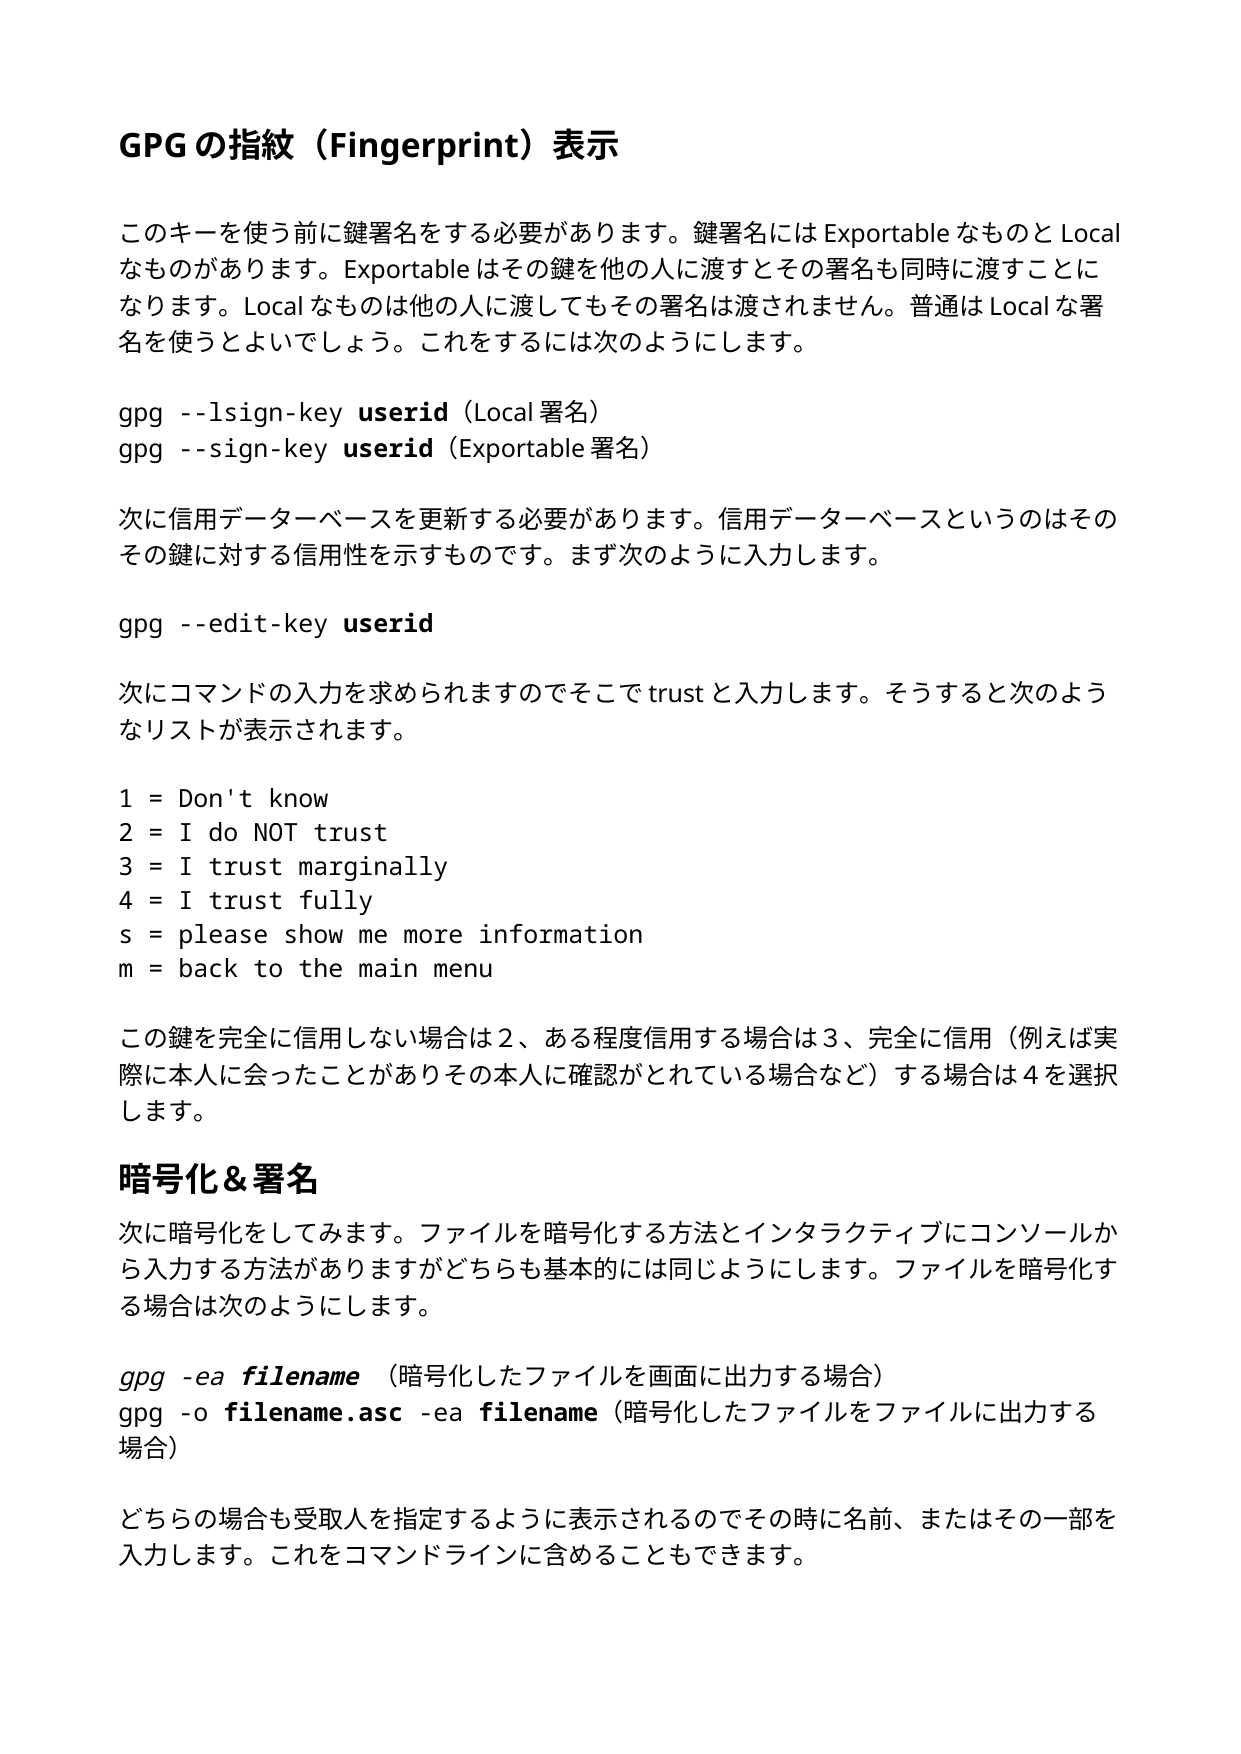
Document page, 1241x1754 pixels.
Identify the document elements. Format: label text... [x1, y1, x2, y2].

text 3 = I trust marginally [118, 848, 1122, 883]
text gpg --sign-key userid（Exportable署名） [118, 429, 1122, 465]
text どちらの場合も受取人を指定するように表示されるのでその時に名前、またはその一部を入力します。これをコマンドラインに含めることもできます。 [118, 1499, 1122, 1572]
text 1 = Don't know [118, 780, 1122, 814]
text gpg -ea filename （暗号化したファイルを画面に出力する場合） [118, 1356, 1122, 1393]
text 4 = I trust fully [118, 883, 1122, 917]
text gpg --lsign-key userid（Local署名） [118, 393, 1122, 429]
text このキーを使う前に鍵署名をする必要があります。鍵署名にはExportableなものとLocalなものがあります。Exportableはその鍵を他の人に渡すとその署名も同時に渡すことになります。Localなものは他の人に渡してもその署名は渡されません。普通はLocalな署名を使うとよいでしょう。これをするには次のようにします。 [118, 213, 1122, 358]
text gpg -o filename.asc -ea filename（暗号化したファイルをファイルに出力する場合） [118, 1393, 1122, 1465]
text 次に信用データーベースを更新する必要があります。信用データーベースというのはそのその鍵に対する信用性を示すものです。まず次のように入力します。 [118, 499, 1122, 572]
text 次に暗号化をしてみます。ファイルを暗号化する方法とインタラクティブにコンソールから入力する方法がありますがどちらも基本的には同じようにします。ファイルを暗号化する場合は次のようにします。 [118, 1214, 1122, 1322]
text s = please show me more information [118, 917, 1122, 951]
subtitle GPGの指紋（Fingerprint）表示 [118, 118, 1122, 167]
text 2 = I do NOT trust [118, 814, 1122, 848]
text m = back to the main menu [118, 951, 1122, 985]
text gpg --edit-key userid [118, 606, 1122, 640]
text この鍵を完全に信用しない場合は２、ある程度信用する場合は３、完全に信用（例えば実際に本人に会ったことがありその本人に確認がとれている場合など）する場合は４を選択します。 [118, 1019, 1122, 1128]
text 次にコマンドの入力を求められますのでそこでtrustと入力します。そうすると次のようなリストが表示されます。 [118, 674, 1122, 746]
subtitle 暗号化＆署名 [118, 1153, 1122, 1201]
